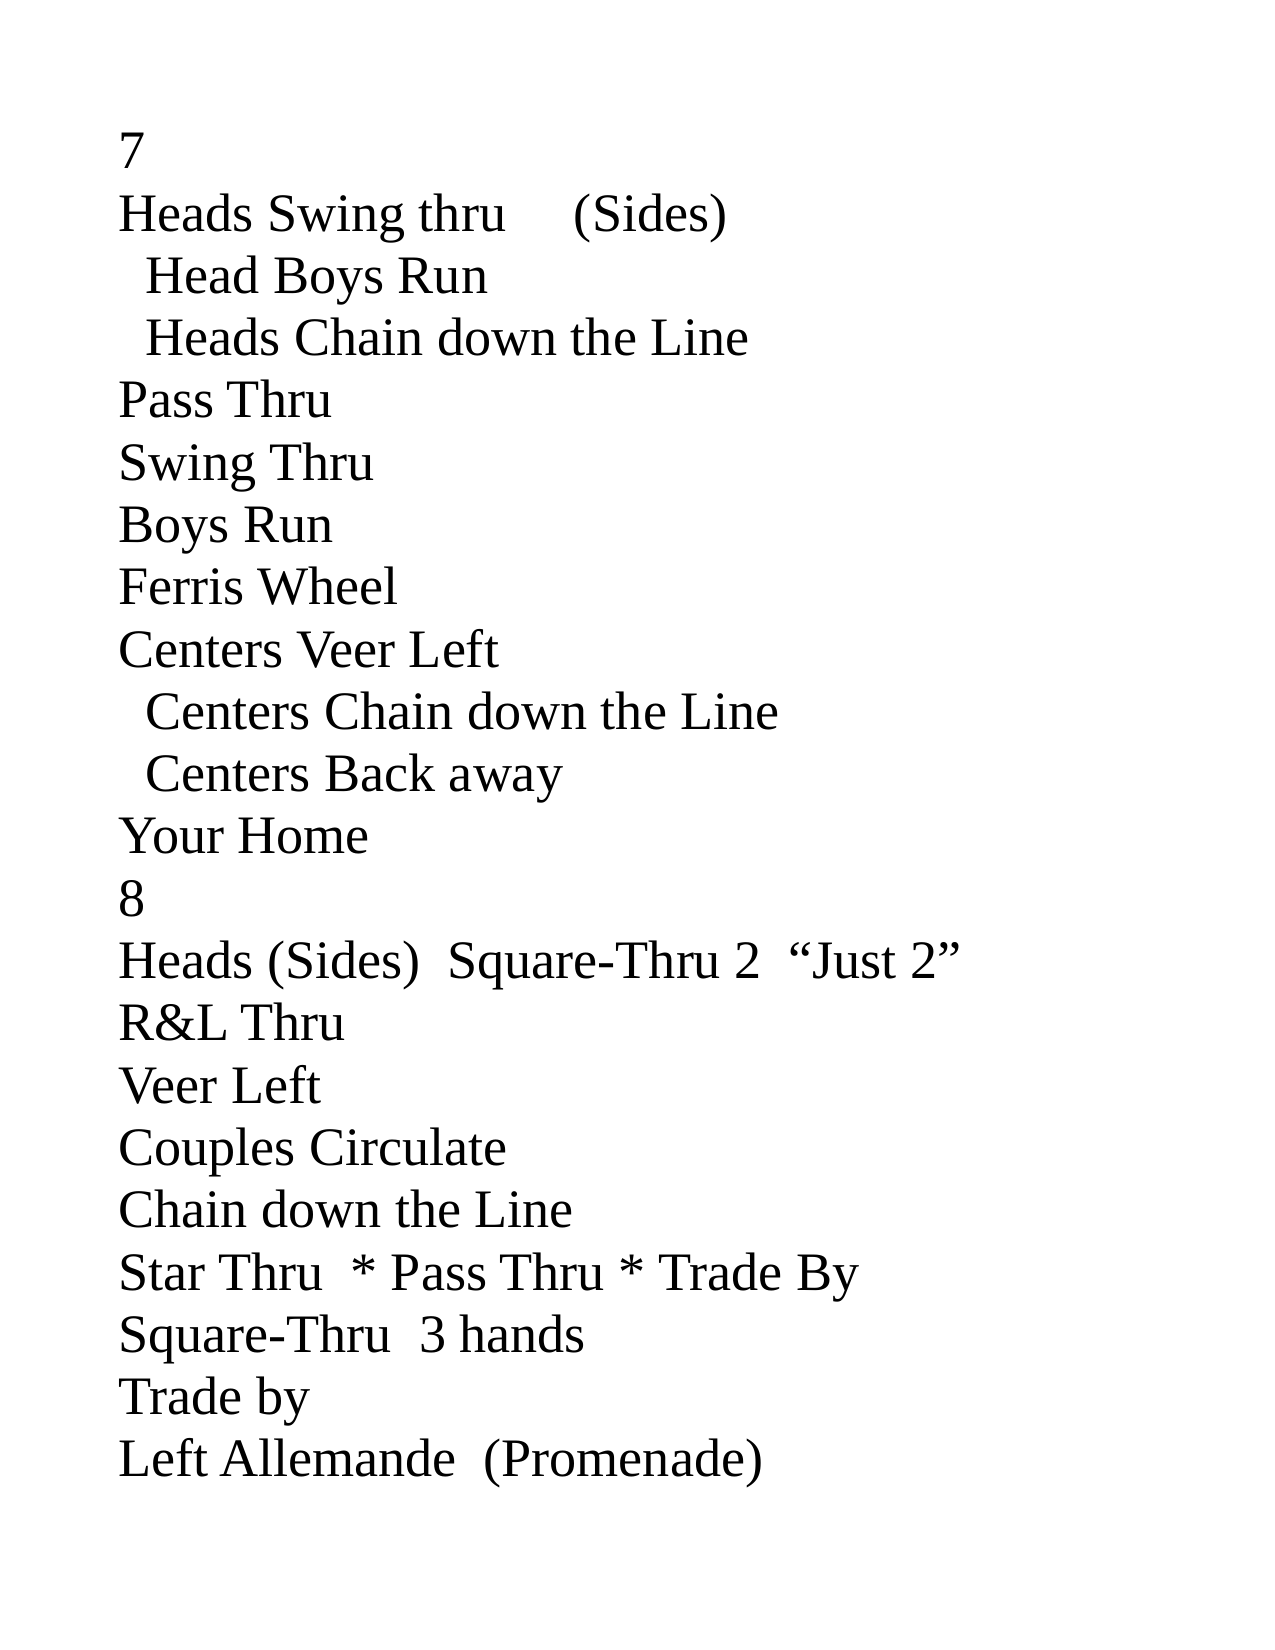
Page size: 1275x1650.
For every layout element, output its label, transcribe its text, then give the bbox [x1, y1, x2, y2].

text Centers Chain down the Line [118, 679, 1157, 741]
text Square-Thru 3 hands [118, 1302, 1157, 1364]
text Heads Swing thru (Sides) [118, 180, 1157, 243]
text Pass Thru [118, 367, 1157, 429]
text R&L Thru [118, 990, 1157, 1052]
text Your Home [118, 803, 1157, 866]
text Boys Run [118, 492, 1157, 554]
text Couples Circulate [118, 1115, 1157, 1177]
text Centers Veer Left [118, 616, 1157, 679]
text Chain down the Line [118, 1177, 1157, 1239]
text Swing Thru [118, 429, 1157, 492]
text Ferris Wheel [118, 554, 1157, 616]
text Heads (Sides) Square-Thru 2 “Just 2” [118, 928, 1157, 990]
text Veer Left [118, 1052, 1157, 1115]
text Trade by [118, 1364, 1157, 1426]
text 7 [118, 118, 1157, 180]
text Heads Chain down the Line [118, 305, 1157, 367]
text Centers Back away [118, 741, 1157, 803]
text Left Allemande (Promenade) [118, 1426, 1157, 1488]
text Head Boys Run [118, 243, 1157, 305]
text Star Thru * Pass Thru * Trade By [118, 1239, 1157, 1302]
text 8 [118, 866, 1157, 928]
